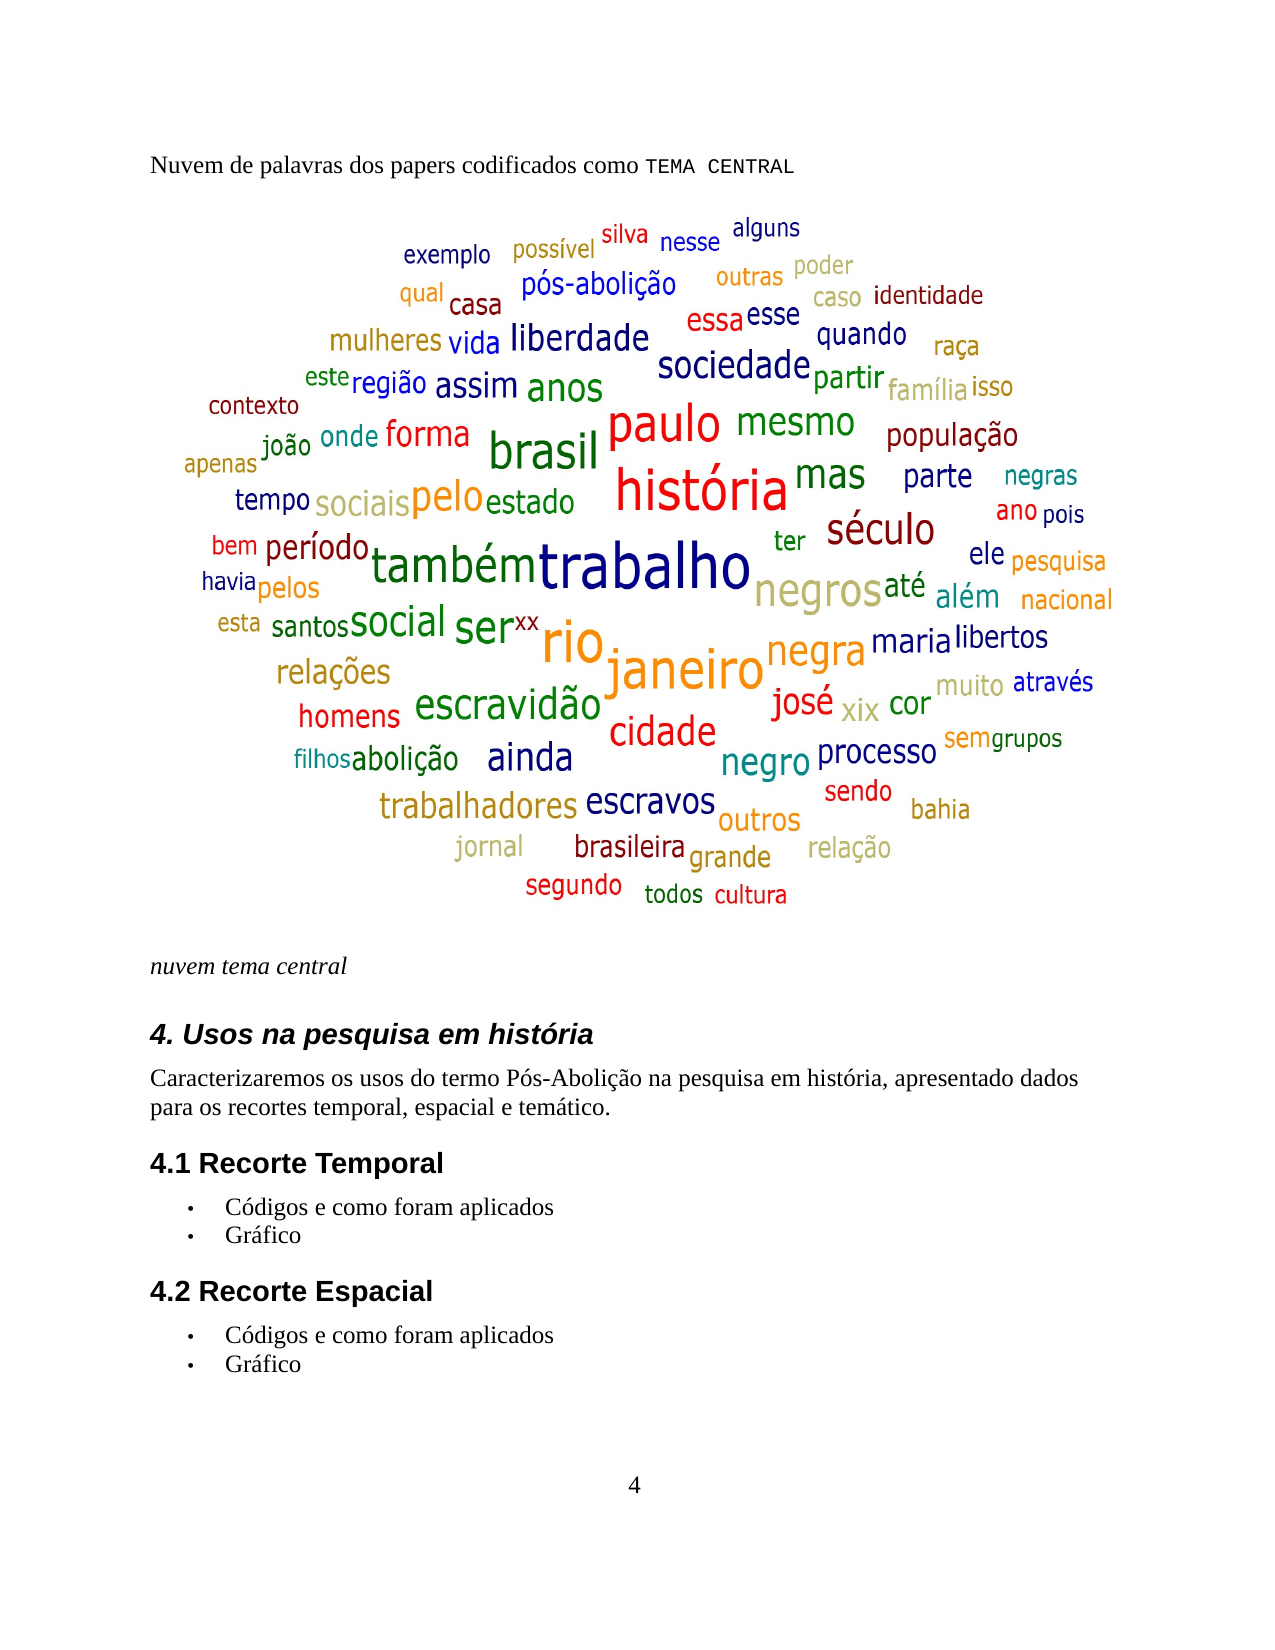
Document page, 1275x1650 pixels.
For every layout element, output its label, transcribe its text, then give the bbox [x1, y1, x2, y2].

list Gráfico [187, 1221, 1125, 1249]
subtitle 4.1 Recorte Temporal [150, 1146, 1125, 1179]
text Nuvem de palavras dos papers codificados como TEMA CENTRAL [150, 150, 1125, 179]
picture [150, 188, 1140, 939]
subtitle 4.2 Recorte Espacial [150, 1274, 1125, 1308]
list Códigos e como foram aplicados [187, 1192, 1125, 1221]
list Gráfico [187, 1349, 1125, 1378]
list Códigos e como foram aplicados [187, 1320, 1125, 1349]
subtitle 4. Usos na pesquisa em história [150, 1017, 1125, 1051]
text nuvem tema central [150, 951, 1125, 980]
text Caracterizaremos os usos do termo Pós-Abolição na pesquisa em história, apresentado dados para os recortes temporal, espacial e temático. [150, 1063, 1125, 1121]
